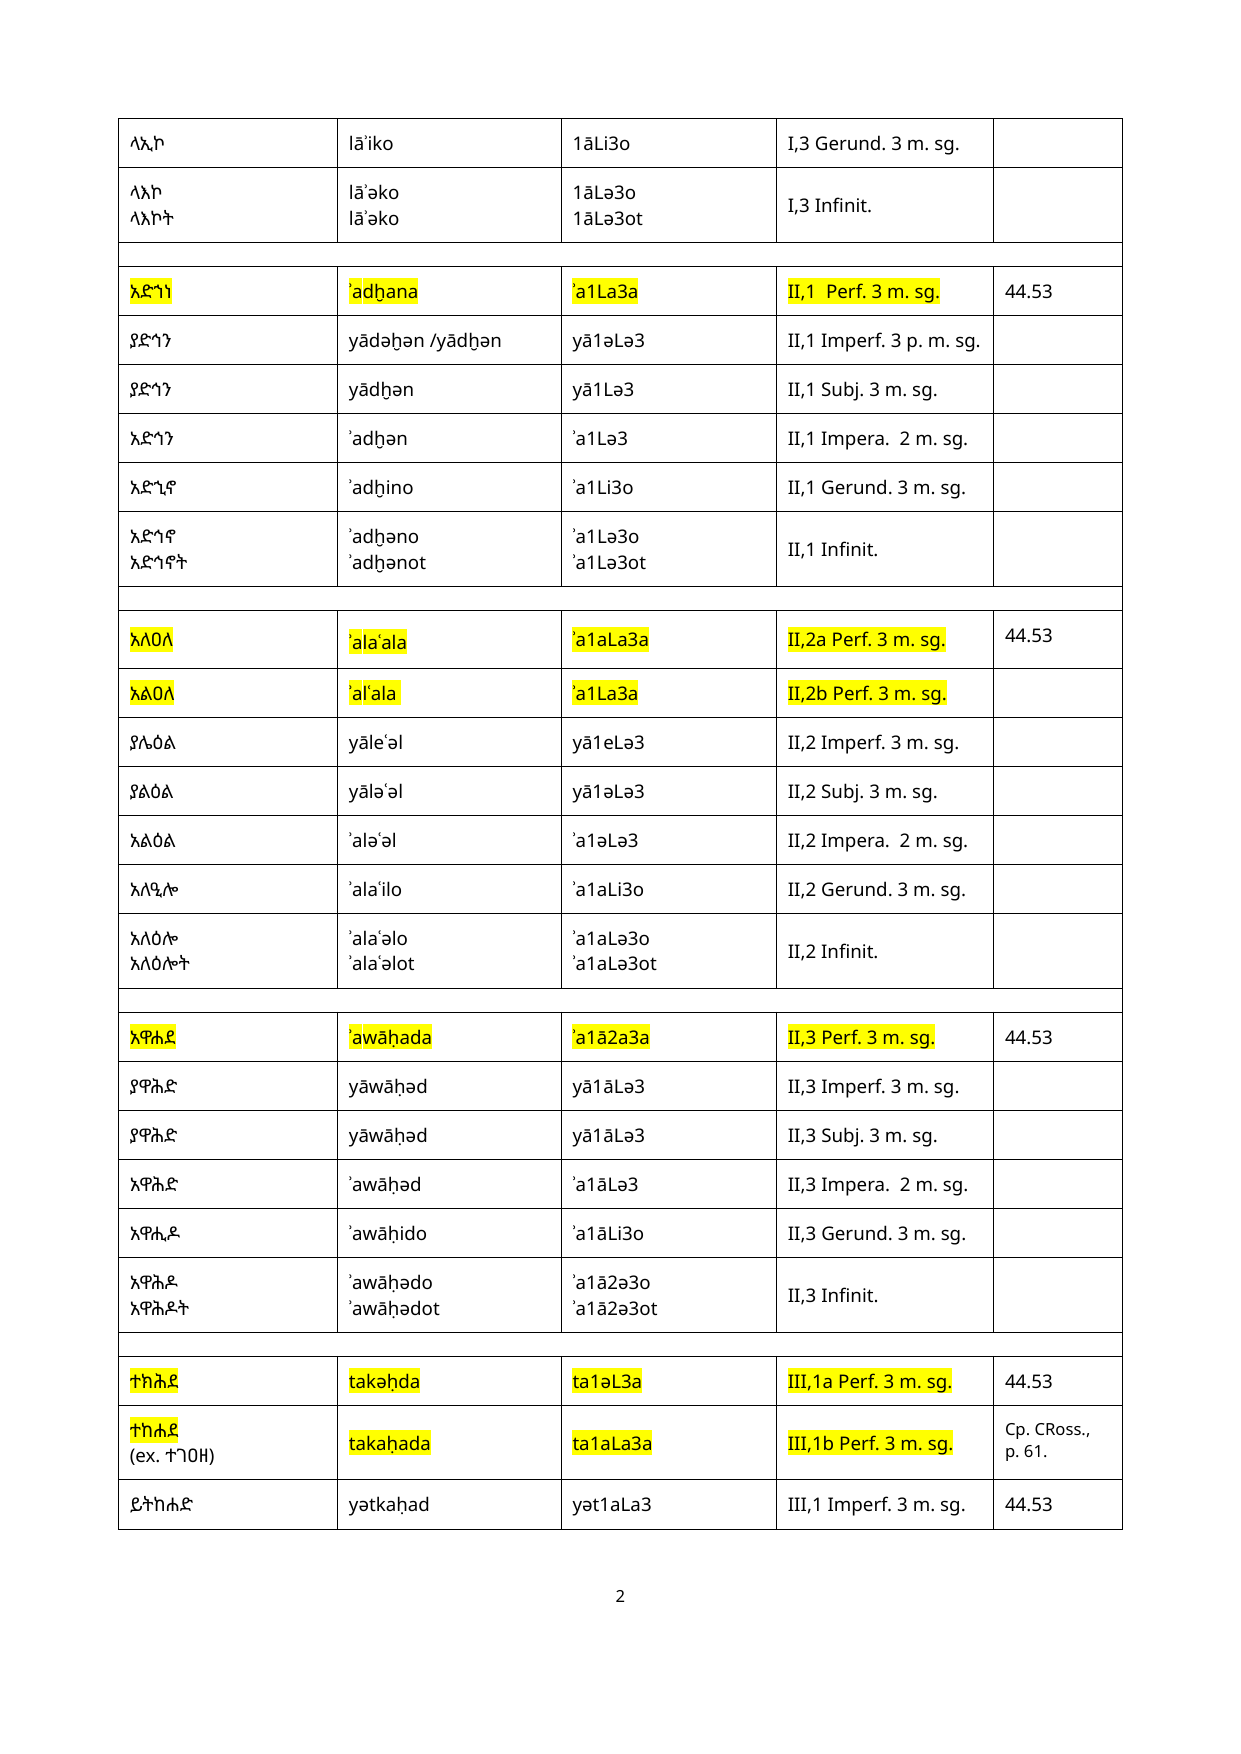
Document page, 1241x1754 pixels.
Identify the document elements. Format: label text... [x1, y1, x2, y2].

table_cell ያዋሕድ [119, 1062, 337, 1110]
table_cell ላኢኮ [119, 119, 337, 167]
table_cell አዋሕዶ አዋሕዶት [119, 1258, 337, 1332]
table_cell ይትከሐድ [119, 1480, 337, 1528]
table_cell II,3 Impera. 2 m. sg. [777, 1160, 993, 1208]
table_cell takǝḥda [338, 1357, 561, 1405]
table_cell አለዐለ [119, 611, 337, 668]
table_cell II,2 Infinit. [777, 914, 993, 987]
table_cell Cp. CRoss., p. 61. [994, 1406, 1122, 1479]
table_cell yāleʿǝl [338, 718, 561, 766]
table_cell II,3 Gerund. 3 m. sg. [777, 1209, 993, 1257]
table_cell II,1 Impera. 2 m. sg. [777, 414, 993, 462]
table_cell yā1ǝLǝ3 [562, 767, 776, 815]
table_cell ʾawāḥada [338, 1013, 561, 1061]
table_cell III,1a Perf. 3 m. sg. [777, 1357, 993, 1405]
table_cell yǝt1aLa3 [562, 1480, 776, 1528]
table_cell ʾawāḥǝd [338, 1160, 561, 1208]
table_cell ʾa1āLi3o [562, 1209, 776, 1257]
table_cell [994, 316, 1122, 364]
table_cell አድኀነ [119, 267, 337, 315]
table_cell yādḫǝn [338, 365, 561, 413]
table_cell [994, 1160, 1122, 1208]
table_cell ʾadḫǝno ʾadḫǝnot [338, 512, 561, 586]
table_cell ʾalaʿǝlo ʾalaʿǝlot [338, 914, 561, 987]
table_cell ʾalʿala [338, 669, 561, 717]
table_cell ʾa1āLǝ3 [562, 1160, 776, 1208]
table_cell አዋሒዶ [119, 1209, 337, 1257]
table_cell II,1 Gerund. 3 m. sg. [777, 463, 993, 511]
table_cell III,1b Perf. 3 m. sg. [777, 1406, 993, 1479]
table_cell [994, 914, 1122, 987]
table_cell ta1aLa3a [562, 1406, 776, 1479]
table_cell II,1 Perf. 3 m. sg. [777, 267, 993, 315]
table_cell [994, 669, 1122, 717]
table_cell አዋሐደ [119, 1013, 337, 1061]
table_cell II,2 Impera. 2 m. sg. [777, 816, 993, 864]
table_cell [994, 365, 1122, 413]
table_cell II,2 Subj. 3 m. sg. [777, 767, 993, 815]
table_cell yā1eLǝ3 [562, 718, 776, 766]
table_cell ʾalaʿala [338, 611, 561, 668]
table_cell I,3 Gerund. 3 m. sg. [777, 119, 993, 167]
table_cell ʾadḫana [338, 267, 561, 315]
table_cell ʾadḫǝn [338, 414, 561, 462]
table_cell ʾa1aLǝ3o ʾa1aLǝ3ot [562, 914, 776, 987]
table_cell yāwāḥǝd [338, 1111, 561, 1159]
table_cell አለዒሎ [119, 865, 337, 913]
table_cell 44.53 [994, 267, 1122, 315]
table_cell 1āLǝ3o 1āLǝ3ot [562, 168, 776, 242]
table_cell II,2a Perf. 3 m. sg. [777, 611, 993, 668]
table_cell ʾalǝʿǝl [338, 816, 561, 864]
table_cell ʾa1Lǝ3o ʾa1Lǝ3ot [562, 512, 776, 586]
table_cell አድኂኖ [119, 463, 337, 511]
table_cell [994, 865, 1122, 913]
table_cell [119, 587, 1122, 610]
table_cell ʾa1ā2a3a [562, 1013, 776, 1061]
table_cell takaḥada [338, 1406, 561, 1479]
table_cell [994, 1258, 1122, 1332]
table_cell [994, 1209, 1122, 1257]
table_cell ʾa1La3a [562, 267, 776, 315]
table_cell II,1 Imperf. 3 p. m. sg. [777, 316, 993, 364]
table_cell ʾa1Lǝ3 [562, 414, 776, 462]
table_cell II,3 Imperf. 3 m. sg. [777, 1062, 993, 1110]
table_cell ʾa1Li3o [562, 463, 776, 511]
table_cell ʾa1aLi3o [562, 865, 776, 913]
table_cell [994, 512, 1122, 586]
table_cell II,1 Infinit. [777, 512, 993, 586]
table_cell ʾa1ǝLǝ3 [562, 816, 776, 864]
table_cell [119, 243, 1122, 266]
table_cell [994, 463, 1122, 511]
table_cell አልዐለ [119, 669, 337, 717]
table_cell yā1ǝLǝ3 [562, 316, 776, 364]
table_cell ʾa1ā2ǝ3o ʾa1ā2ǝ3ot [562, 1258, 776, 1332]
table_cell ተክሕደ [119, 1357, 337, 1405]
table_cell አድኅን [119, 414, 337, 462]
table_cell II,1 Subj. 3 m. sg. [777, 365, 993, 413]
table_cell ʾadḫino [338, 463, 561, 511]
table_cell ʾawāḥǝdo ʾawāḥǝdot [338, 1258, 561, 1332]
table_cell ያዋሕድ [119, 1111, 337, 1159]
table_cell III,1 Imperf. 3 m. sg. [777, 1480, 993, 1528]
table_cell yā1Lǝ3 [562, 365, 776, 413]
table_cell yādǝḫǝn /yādḫǝn [338, 316, 561, 364]
table_cell [119, 989, 1122, 1012]
table_cell ያልዕል [119, 767, 337, 815]
table_cell lāʾiko [338, 119, 561, 167]
table_cell [994, 1062, 1122, 1110]
table_cell yā1āLǝ3 [562, 1062, 776, 1110]
table_cell 1āLi3o [562, 119, 776, 167]
table_cell ላእኮ ላእኮት [119, 168, 337, 242]
table_cell lāʾǝko lāʾǝko [338, 168, 561, 242]
table_cell [994, 767, 1122, 815]
table_cell 44.53 [994, 1480, 1122, 1528]
table_cell ያሌዕል [119, 718, 337, 766]
table_cell [994, 168, 1122, 242]
table_cell II,3 Perf. 3 m. sg. [777, 1013, 993, 1061]
table_cell II,2 Imperf. 3 m. sg. [777, 718, 993, 766]
table_cell I,3 Infinit. [777, 168, 993, 242]
table_cell ያድኅን [119, 365, 337, 413]
table_cell ʾa1La3a [562, 669, 776, 717]
table_cell yāwāḥǝd [338, 1062, 561, 1110]
table_cell II,3 Subj. 3 m. sg. [777, 1111, 993, 1159]
table_cell II,2 Gerund. 3 m. sg. [777, 865, 993, 913]
table_cell [119, 1333, 1122, 1356]
table_cell 44.53 [994, 1357, 1122, 1405]
table_cell ያድኅን [119, 316, 337, 364]
table_cell [994, 119, 1122, 167]
table_cell 44.53 [994, 611, 1122, 668]
table_cell 44.53 [994, 1013, 1122, 1061]
table_cell [994, 414, 1122, 462]
table_cell [994, 718, 1122, 766]
table_cell yǝtkaḥad [338, 1480, 561, 1528]
table_cell yālǝʿǝl [338, 767, 561, 815]
table_cell ʾawāḥido [338, 1209, 561, 1257]
table_cell አለዕሎ አለዕሎት [119, 914, 337, 987]
table_cell ተከሐደ (ex. ተገዐዘ) [119, 1406, 337, 1479]
table_cell yā1āLǝ3 [562, 1111, 776, 1159]
table_cell ʾa1aLa3a [562, 611, 776, 668]
table_cell [994, 816, 1122, 864]
table_cell II,2b Perf. 3 m. sg. [777, 669, 993, 717]
table_cell አዋሕድ [119, 1160, 337, 1208]
table_cell II,3 Infinit. [777, 1258, 993, 1332]
table_cell ʾalaʿilo [338, 865, 561, 913]
table_cell ta1ǝL3a [562, 1357, 776, 1405]
table_cell አልዕል [119, 816, 337, 864]
table_cell [994, 1111, 1122, 1159]
table_cell አድኅኖ አድኅኖት [119, 512, 337, 586]
